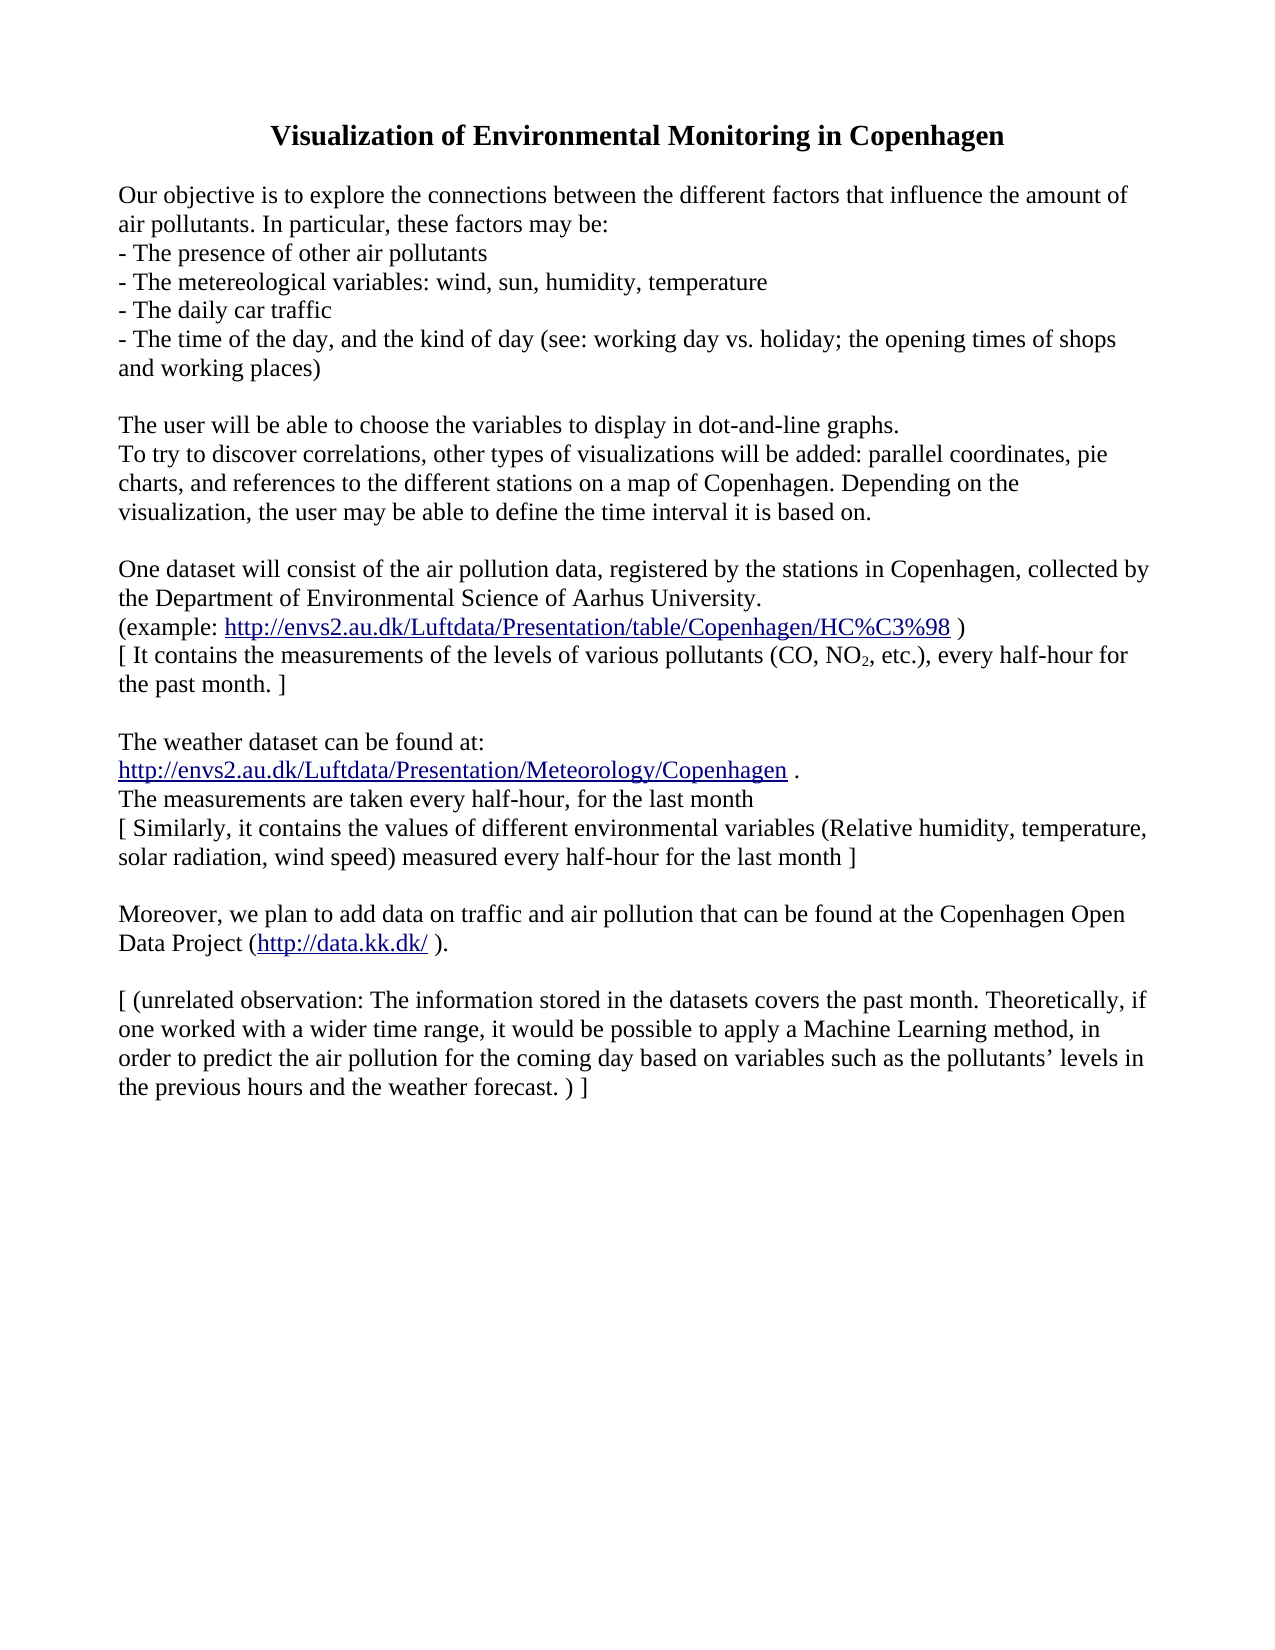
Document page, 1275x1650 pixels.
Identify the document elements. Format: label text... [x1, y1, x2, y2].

text [ (unrelated observation: The information stored in the datasets covers the past month. Theoretically, if one worked with a wider time range, it would be possible to apply a Machine Learning method, in order to predict the air pollution for the coming day based on variables such as the pollutants’ levels in the previous hours and the weather forecast. ) ] [118, 985, 1157, 1100]
text One dataset will consist of the air pollution data, registered by the stations in Copenhagen, collected by the Department of Environmental Science of Aarhus University. [118, 554, 1157, 612]
text The user will be able to choose the variables to display in dot-and-line graphs. To try to discover correlations, other types of visualizations will be added: parallel coordinates, pie charts, and references to the different stations on a map of Copenhagen. Depending on the visualization, the user may be able to define the time interval it is based on. [118, 410, 1157, 525]
text Moreover, we plan to add data on traffic and air pollution that can be found at the Copenhagen Open Data Project (http://data.kk.dk/ ). [118, 899, 1157, 957]
text The measurements are taken every half-hour, for the last month [118, 784, 1157, 813]
text (example: http://envs2.au.dk/Luftdata/Presentation/table/Copenhagen/HC%C3%98 ) [118, 612, 1157, 640]
text - The daily car traffic [118, 295, 1157, 324]
text Our objective is to explore the connections between the different factors that influence the amount of air pollutants. In particular, these factors may be: [118, 180, 1157, 238]
text - The presence of other air pollutants [118, 238, 1157, 267]
text Visualization of Environmental Monitoring in Copenhagen [118, 118, 1157, 152]
text The weather dataset can be found at: http://envs2.au.dk/Luftdata/Presentation/Meteorology/Copenhagen . [118, 727, 1157, 784]
text - The metereological variables: wind, sun, humidity, temperature [118, 267, 1157, 295]
text [ Similarly, it contains the values of different environmental variables (Relative humidity, temperature, solar radiation, wind speed) measured every half-hour for the last month ] [118, 813, 1157, 870]
text [ It contains the measurements of the levels of various pollutants (CO, NO2, etc.), every half-hour for the past month. ] [118, 640, 1157, 698]
text - The time of the day, and the kind of day (see: working day vs. holiday; the opening times of shops and working places) [118, 324, 1157, 382]
